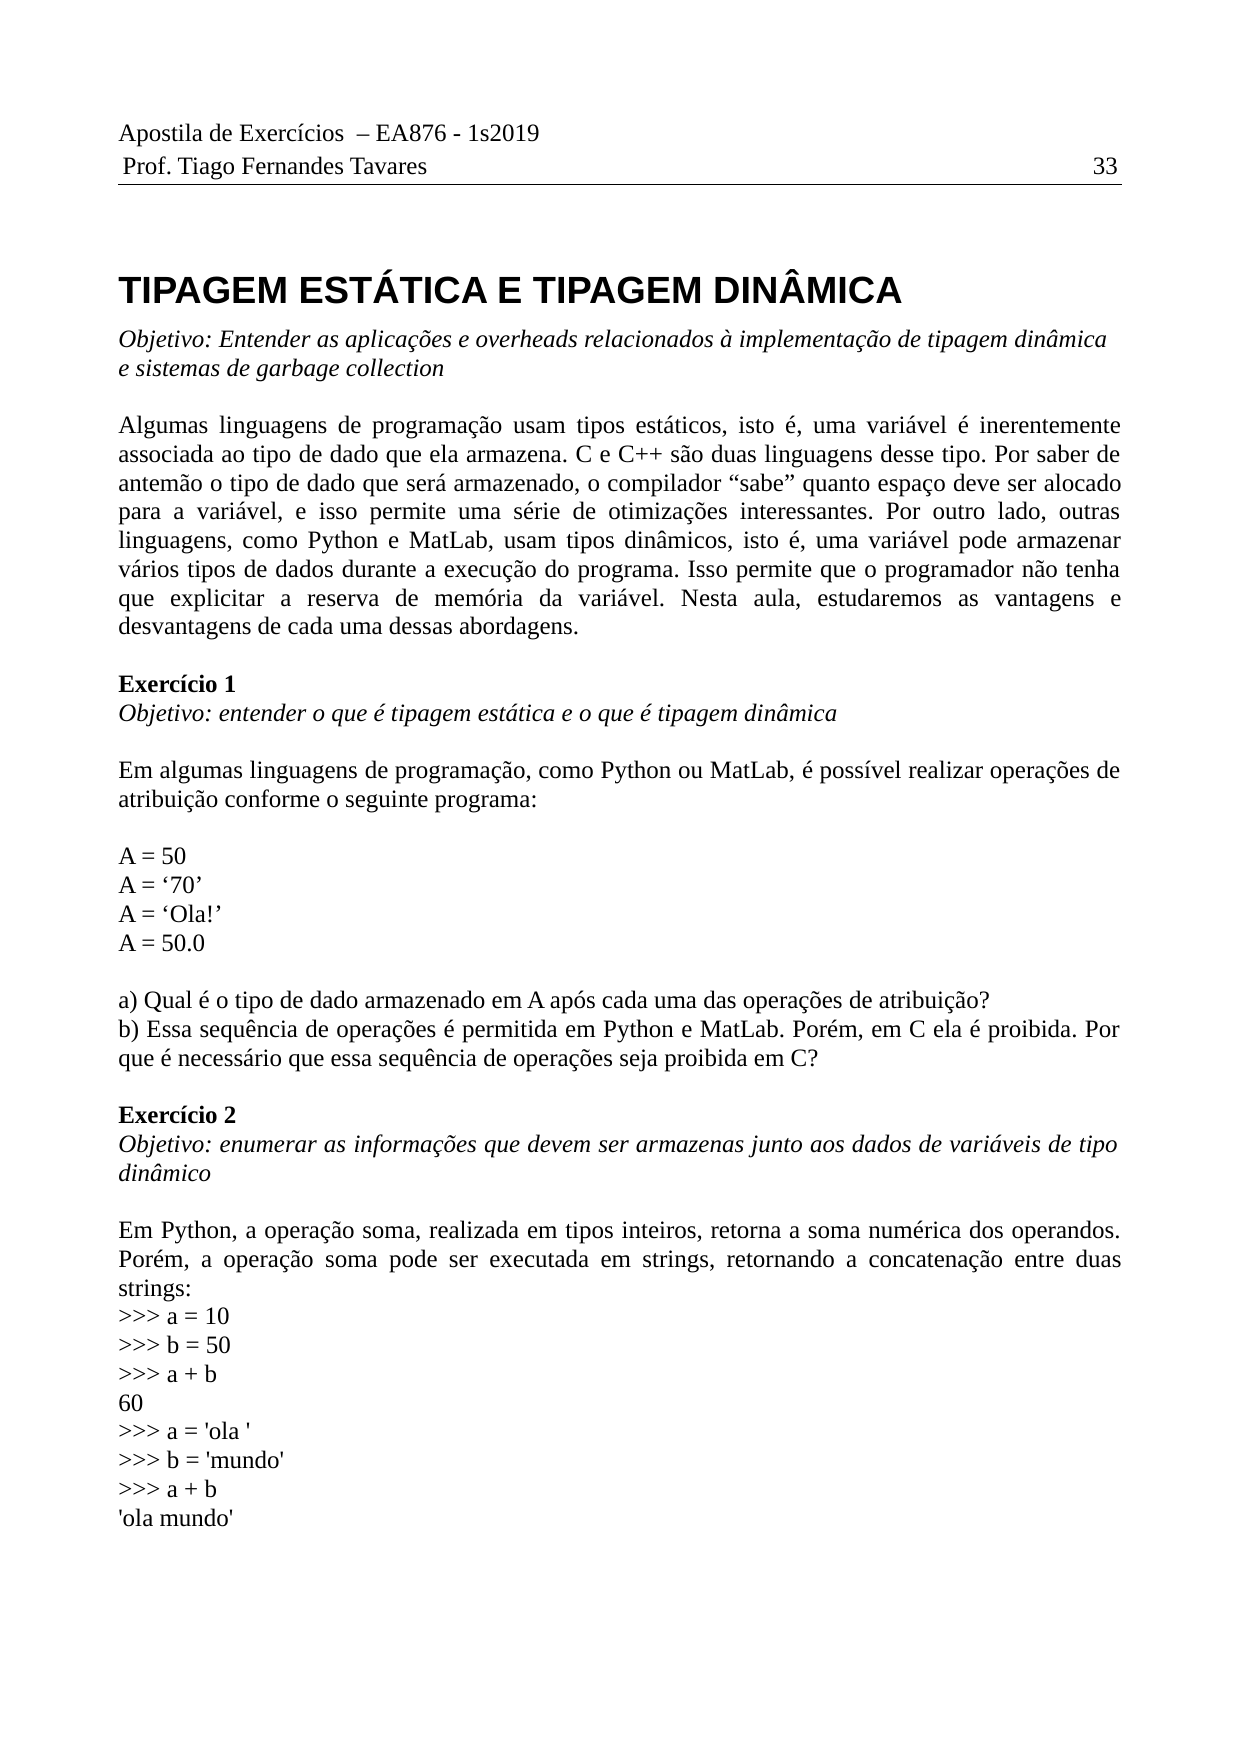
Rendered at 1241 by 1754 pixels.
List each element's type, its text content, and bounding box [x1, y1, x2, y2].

subtitle TIPAGEM ESTÁTICA E TIPAGEM DINÂMICA [118, 268, 1122, 311]
text A = ‘70’ [118, 870, 1122, 899]
text b) Essa sequência de operações é permitida em Python e MatLab. Porém, em C ela é proibida. Por que é necessário que essa sequência de operações seja proibida em C? [118, 1014, 1122, 1071]
text a) Qual é o tipo de dado armazenado em A após cada uma das operações de atribuição? [118, 985, 1122, 1014]
text Em algumas linguagens de programação, como Python ou MatLab, é possível realizar operações de atribuição conforme o seguinte programa: [118, 755, 1122, 813]
text >>> b = 'mundo' [118, 1445, 1122, 1474]
text A = ‘Ola!’ [118, 899, 1122, 928]
text >>> b = 50 [118, 1330, 1122, 1359]
text >>> a = 'ola ' [118, 1416, 1122, 1445]
text Exercício 1 [118, 669, 1122, 698]
text Algumas linguagens de programação usam tipos estáticos, isto é, uma variável é inerentemente associada ao tipo de dado que ela armazena. C e C++ são duas linguagens desse tipo. Por saber de antemão o tipo de dado que será armazenado, o compilador “sabe” quanto espaço deve ser alocado para a variável, e isso permite uma série de otimizações interessantes. Por outro lado, outras linguagens, como Python e MatLab, usam tipos dinâmicos, isto é, uma variável pode armazenar vários tipos de dados durante a execução do programa. Isso permite que o programador não tenha que explicitar a reserva de memória da variável. Nesta aula, estudaremos as vantagens e desvantagens de cada uma dessas abordagens. [118, 410, 1122, 640]
text A = 50.0 [118, 928, 1122, 956]
text Objetivo: Entender as aplicações e overheads relacionados à implementação de tipagem dinâmica e sistemas de garbage collection [118, 324, 1122, 381]
text 60 [118, 1388, 1122, 1416]
text Objetivo: entender o que é tipagem estática e o que é tipagem dinâmica [118, 698, 1122, 726]
text >>> a = 10 [118, 1301, 1122, 1330]
text Exercício 2 [118, 1100, 1122, 1129]
text Em Python, a operação soma, realizada em tipos inteiros, retorna a soma numérica dos operandos. Porém, a operação soma pode ser executada em strings, retornando a concatenação entre duas strings: [118, 1215, 1122, 1301]
text Objetivo: enumerar as informações que devem ser armazenas junto aos dados de variáveis de tipo dinâmico [118, 1129, 1122, 1186]
text A = 50 [118, 841, 1122, 870]
text 'ola mundo' [118, 1503, 1122, 1531]
text >>> a + b [118, 1359, 1122, 1388]
text >>> a + b [118, 1474, 1122, 1503]
